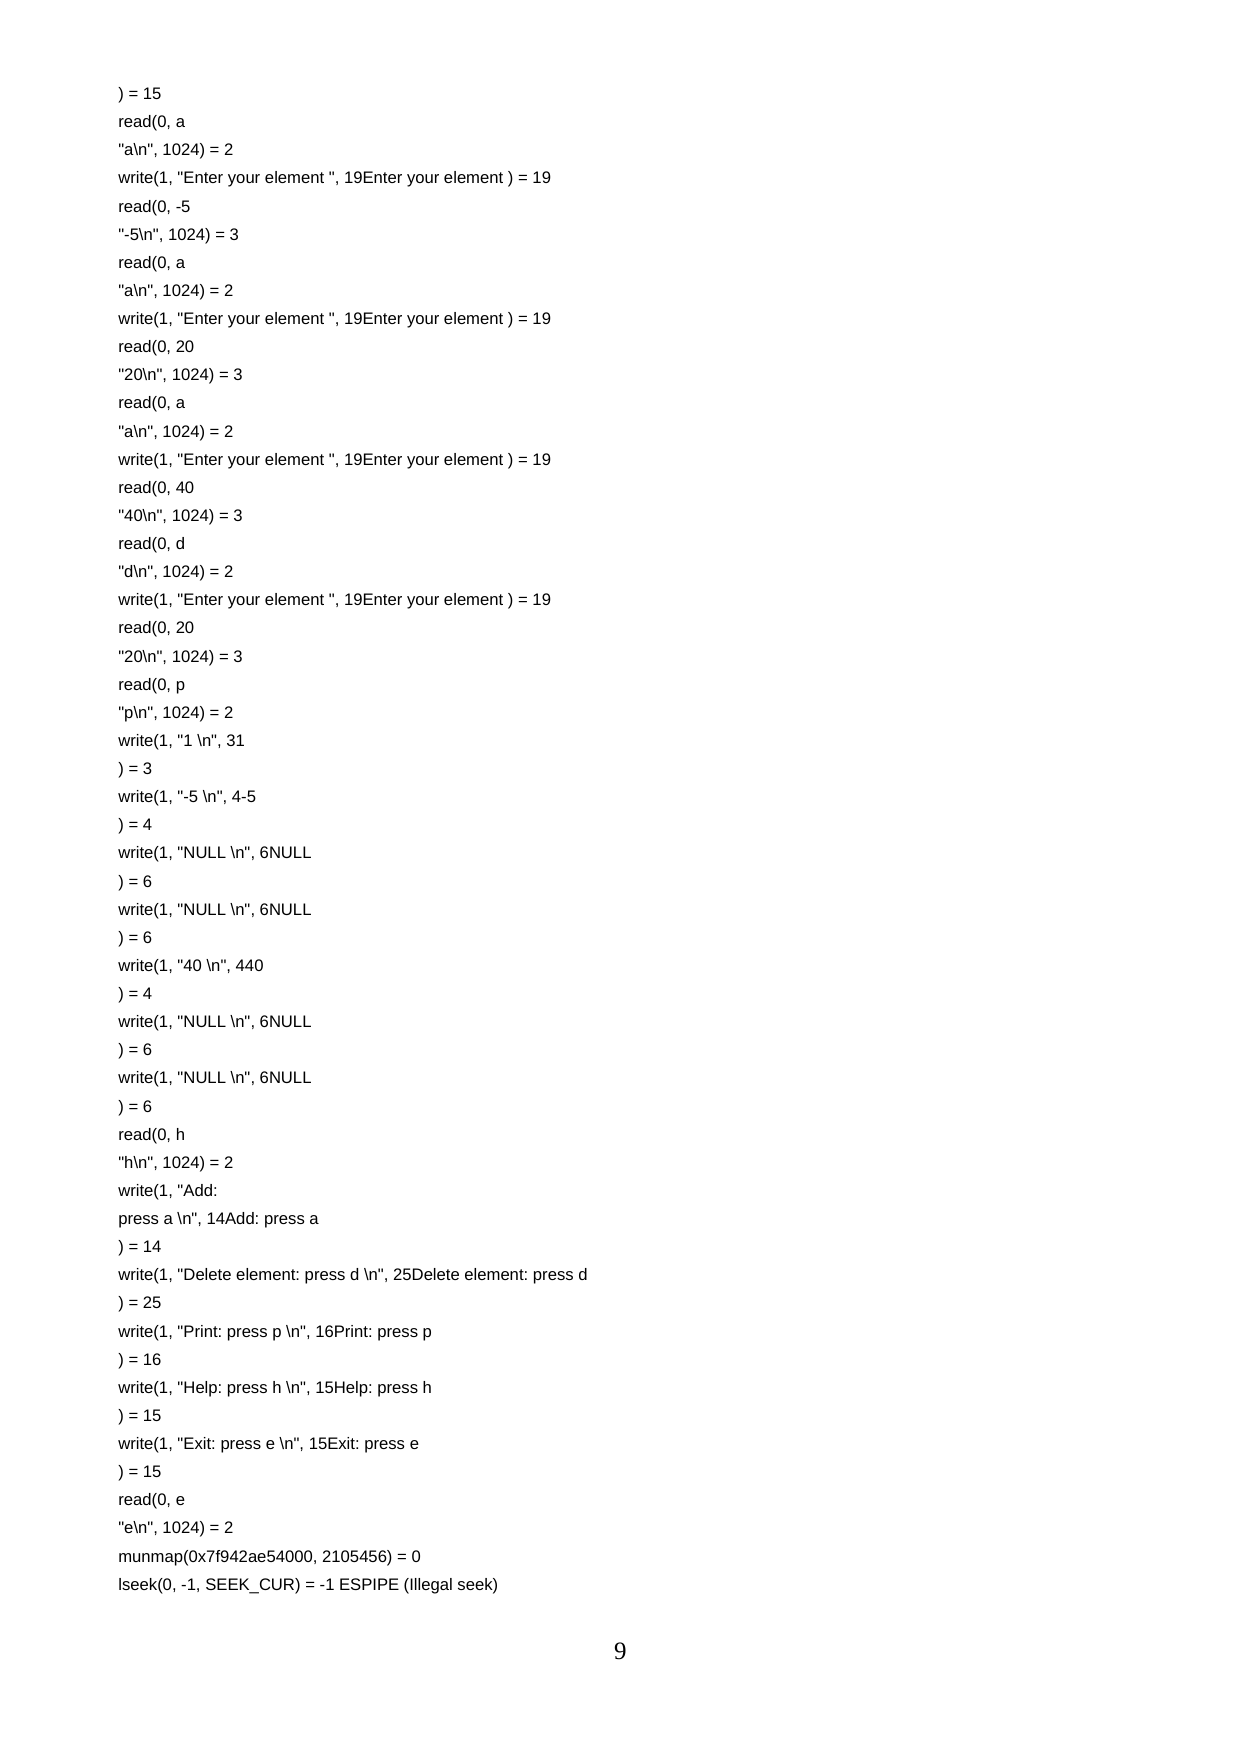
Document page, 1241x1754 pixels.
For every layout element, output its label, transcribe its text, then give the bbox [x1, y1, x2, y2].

text press a \n", 14Add: press a ) = 14 write(1, "Delete element: press d \n", 25Delete element: press d ) = 25 write(1, "Print: press p \n", 16Print: press p ) = 16 write(1, "Help: press h \n", 15Help: press h ) = 15 write(1, "Exit: press e \n", 15Exit: press e ) = 15 read(0, e "e\n", 1024) = 2 munmap(0x7f942ae54000, 2105456) = 0 lseek(0, -1, SEEK_CUR) = -1 ESPIPE (Illegal seek) [118, 1200, 1039, 1594]
text ) = 15 read(0, a "a\n", 1024) = 2 write(1, "Enter your element ", 19Enter your element ) = 19 read(0, -5 "-5\n", 1024) = 3 read(0, a "a\n", 1024) = 2 write(1, "Enter your element ", 19Enter your element ) = 19 read(0, 20 "20\n", 1024) = 3 read(0, a "a\n", 1024) = 2 write(1, "Enter your element ", 19Enter your element ) = 19 read(0, 40 "40\n", 1024) = 3 read(0, d "d\n", 1024) = 2 write(1, "Enter your element ", 19Enter your element ) = 19 read(0, 20 "20\n", 1024) = 3 read(0, p "p\n", 1024) = 2 write(1, "1 \n", 31 ) = 3 write(1, "-5 \n", 4-5 ) = 4 write(1, "NULL \n", 6NULL ) = 6 write(1, "NULL \n", 6NULL ) = 6 write(1, "40 \n", 440 ) = 4 write(1, "NULL \n", 6NULL ) = 6 write(1, "NULL \n", 6NULL ) = 6 read(0, h "h\n", 1024) = 2 write(1, "Add: [118, 75, 1039, 1200]
